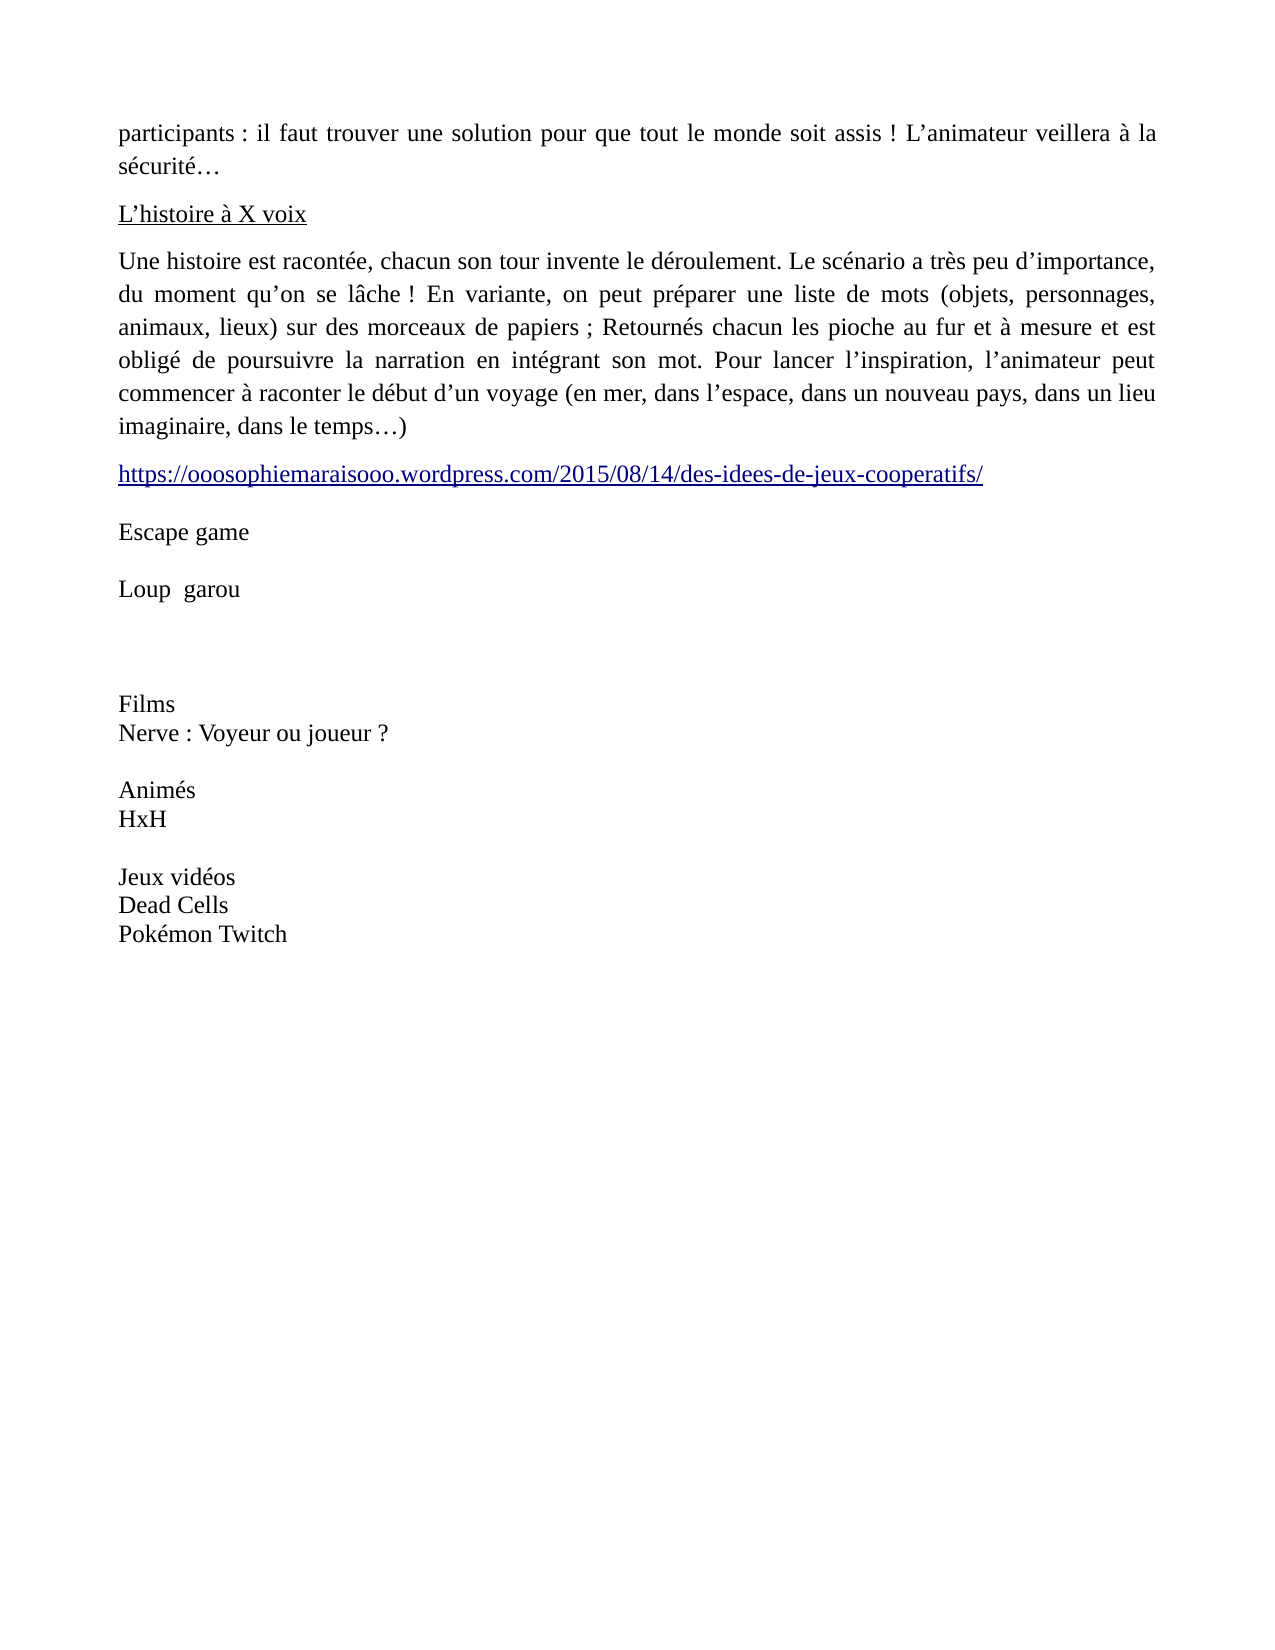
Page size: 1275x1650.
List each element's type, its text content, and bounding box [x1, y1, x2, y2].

text HxH [118, 804, 1157, 833]
text participants : il faut trouver une solution pour que tout le monde soit assis ! L’animateur veillera à la sécurité… [118, 118, 1157, 180]
text L’histoire à X voix [118, 199, 1157, 227]
text Une histoire est racontée, chacun son tour invente le déroulement. Le scénario a très peu d’importance, du moment qu’on se lâche ! En variante, on peut préparer une liste de mots (objets, personnages, animaux, lieux) sur des morceaux de papiers ; Retournés chacun les pioche au fur et à mesure et est obligé de poursuivre la narration en intégrant son mot. Pour lancer l’inspiration, l’animateur peut commencer à raconter le début d’un voyage (en mer, dans l’espace, dans un nouveau pays, dans un lieu imaginaire, dans le temps…) [118, 246, 1157, 440]
text https://ooosophiemaraisooo.wordpress.com/2015/08/14/des-idees-de-jeux-cooperatifs/ [118, 459, 1157, 488]
text Dead Cells [118, 890, 1157, 919]
text Jeux vidéos [118, 862, 1157, 890]
text Nerve : Voyeur ou joueur ? [118, 718, 1157, 747]
text Loup garou [118, 574, 1157, 603]
text Pokémon Twitch [118, 919, 1157, 948]
text Animés [118, 775, 1157, 804]
text Films [118, 689, 1157, 718]
text Escape game [118, 517, 1157, 545]
